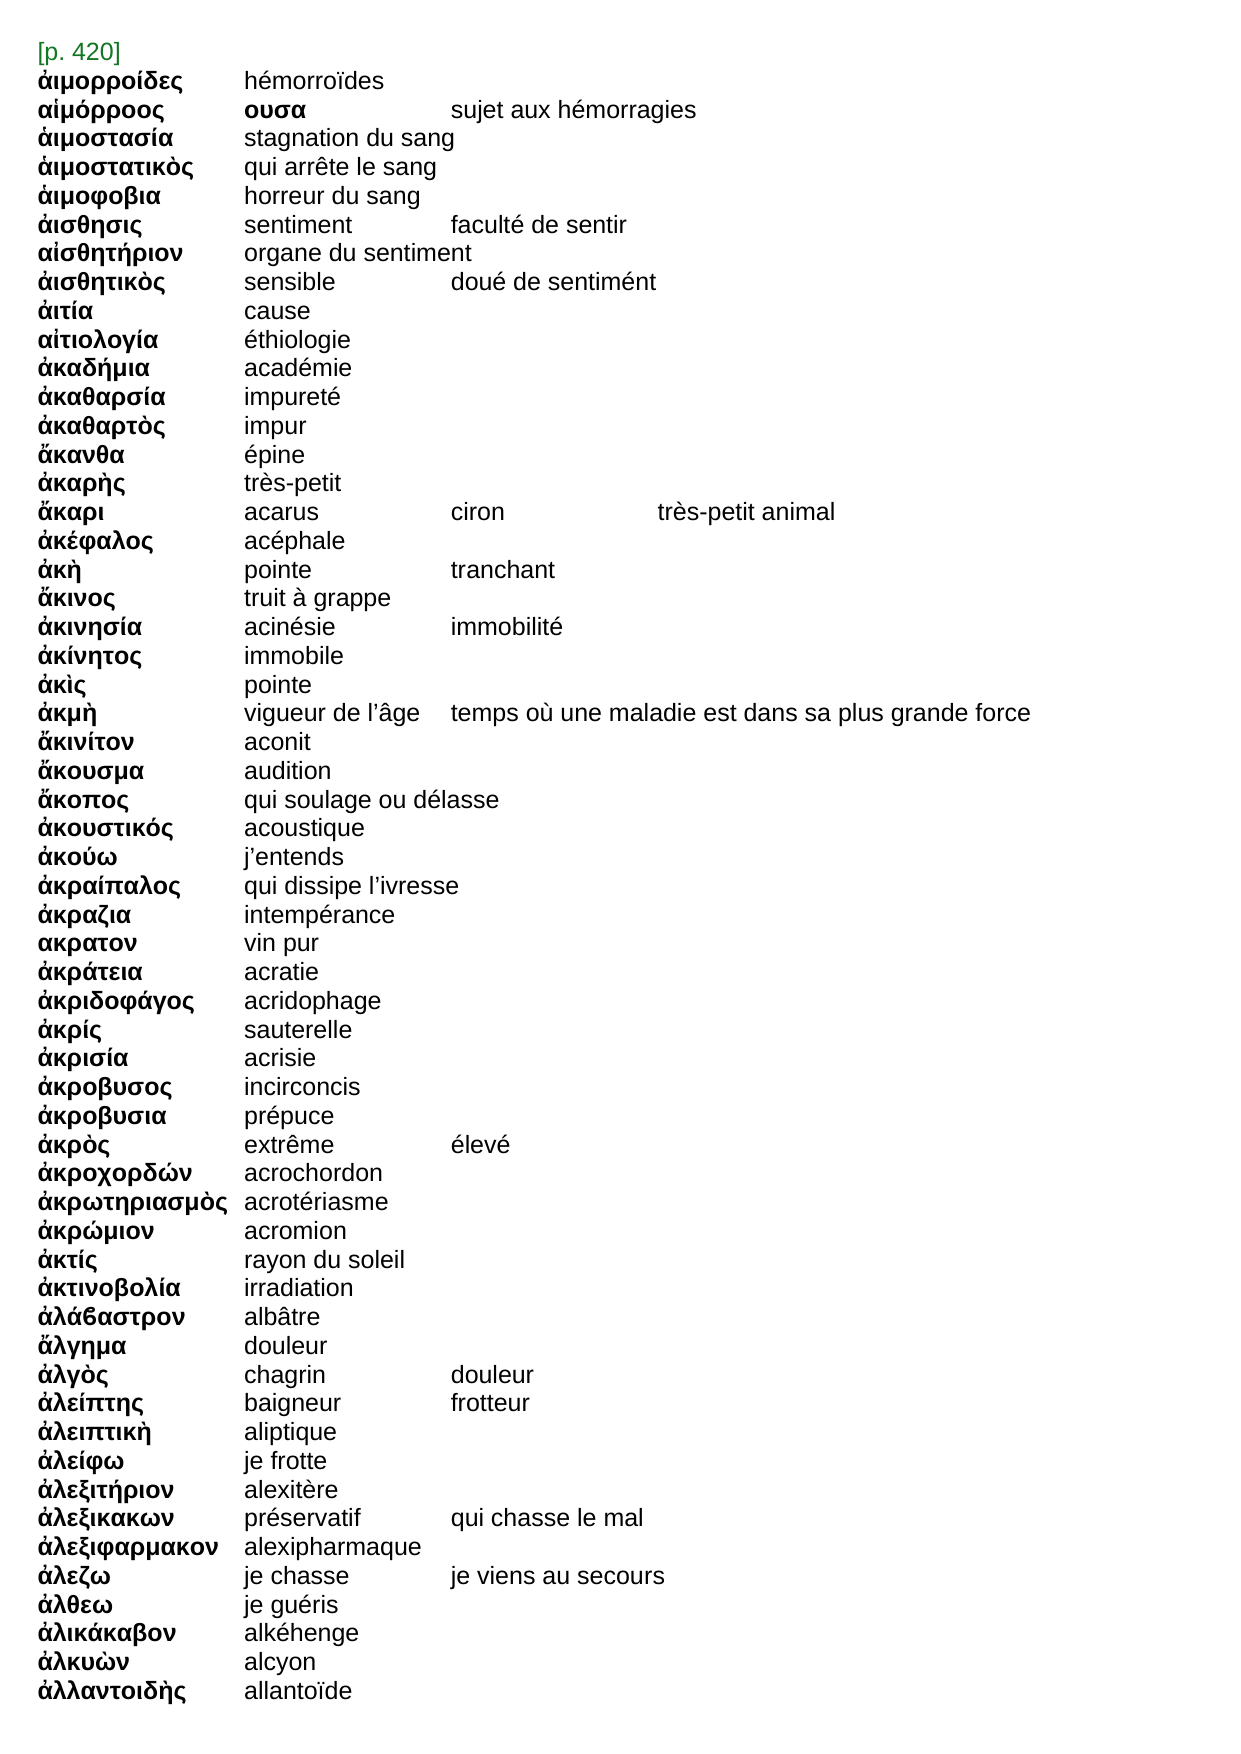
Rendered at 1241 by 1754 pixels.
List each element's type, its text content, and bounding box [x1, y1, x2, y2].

text ἀκρώμιον acromion [37, 1216, 1203, 1245]
text ἀλλαντοιδὴς allantoïde [37, 1676, 1203, 1705]
text ἀκμὴ vigueur de l’âge temps où une maladie est dans sa plus grande force [37, 698, 1203, 727]
text ἀλθεω je guéris [37, 1590, 1203, 1618]
text ἀκαθαρσία impureté [37, 382, 1203, 411]
text ἄκαρι acarus ciron très-petit animal [37, 497, 1203, 526]
text ἄκινίτον aconit [37, 727, 1203, 756]
text ἀλικάκαβον alkéhenge [37, 1618, 1203, 1647]
text ἄκανθα épine [37, 440, 1203, 468]
text ἄκουσμα audition [37, 756, 1203, 785]
text ἄλγημα douleur [37, 1331, 1203, 1360]
text ἄκοπος qui soulage ou délasse [37, 785, 1203, 813]
text ἀκράτεια acratie [37, 957, 1203, 986]
text ἀιμορροίδες hémorroïdes [37, 66, 1203, 95]
text ἀκὴ pointe tranchant [37, 555, 1203, 583]
text αἰτιολογία éthiologie [37, 325, 1203, 353]
text ἀκούω j’entends [37, 842, 1203, 871]
text ἀισθησις sentiment faculté de sentir [37, 210, 1203, 238]
text ἀκρίς sauterelle [37, 1015, 1203, 1043]
text ἀλειπτικὴ aliptique [37, 1417, 1203, 1446]
text ἀκρισία acrisie [37, 1043, 1203, 1072]
text ἀκινησία acinésie immobilité [37, 612, 1203, 641]
text ἁιμοστασία stagnation du sang [37, 123, 1203, 152]
text ἀκραζια intempérance [37, 900, 1203, 928]
text ἀκαρὴς très-petit [37, 468, 1203, 497]
text [p. 420] [37, 37, 1203, 66]
text ἀκροβυσος incirconcis [37, 1072, 1203, 1101]
text ἀλκυὼν alcyon [37, 1647, 1203, 1676]
text ἀκραίπαλος qui dissipe l’ivresse [37, 871, 1203, 900]
text ἀκτινοβολία irradiation [37, 1273, 1203, 1302]
text ἀκίνητος immobile [37, 641, 1203, 670]
text ἀλεξιφαρμακον alexipharmaque [37, 1532, 1203, 1561]
text ἀλείπτης baigneur frotteur [37, 1388, 1203, 1417]
text ἀκτίς rayon du soleil [37, 1245, 1203, 1273]
text ἄκινος truit à grappe [37, 583, 1203, 612]
text ἀιτία cause [37, 296, 1203, 325]
text αἰσθητήριον organe du sentiment [37, 238, 1203, 267]
text ἀλάϐαστρον albâtre [37, 1302, 1203, 1331]
text ἀλεζω je chasse je viens au secours [37, 1561, 1203, 1590]
text ἀκαδήμια académie [37, 353, 1203, 382]
text ἀισθητικὸς sensible doué de sentimént [37, 267, 1203, 296]
text ακρατον vin pur [37, 928, 1203, 957]
text ἀλγὸς chagrin douleur [37, 1360, 1203, 1388]
text ἁιμοστατικὸς qui arrête le sang [37, 152, 1203, 181]
text ἀλεξικακων préservatif qui chasse le mal [37, 1503, 1203, 1532]
text ἁιμοφοβια horreur du sang [37, 181, 1203, 210]
text ἀλεξιτήριον alexitère [37, 1475, 1203, 1503]
text ἀκριδοφάγος acridophage [37, 986, 1203, 1015]
text ἀκὶς pointe [37, 670, 1203, 698]
text ἀκροβυσια prépuce [37, 1101, 1203, 1130]
text αἱμόρροος ουσα sujet aux hémorragies [37, 95, 1203, 123]
text ἀκρὸς extrême élevé [37, 1130, 1203, 1158]
text ἀκέφαλος acéphale [37, 526, 1203, 555]
text ἀκρωτηριασμὸς acrotériasme [37, 1187, 1203, 1216]
text ἀκροχορδών acrochordon [37, 1158, 1203, 1187]
text ἀκαθαρτὸς impur [37, 411, 1203, 440]
text ἀλείφω je frotte [37, 1446, 1203, 1475]
text ἀκουστικός acoustique [37, 813, 1203, 842]
